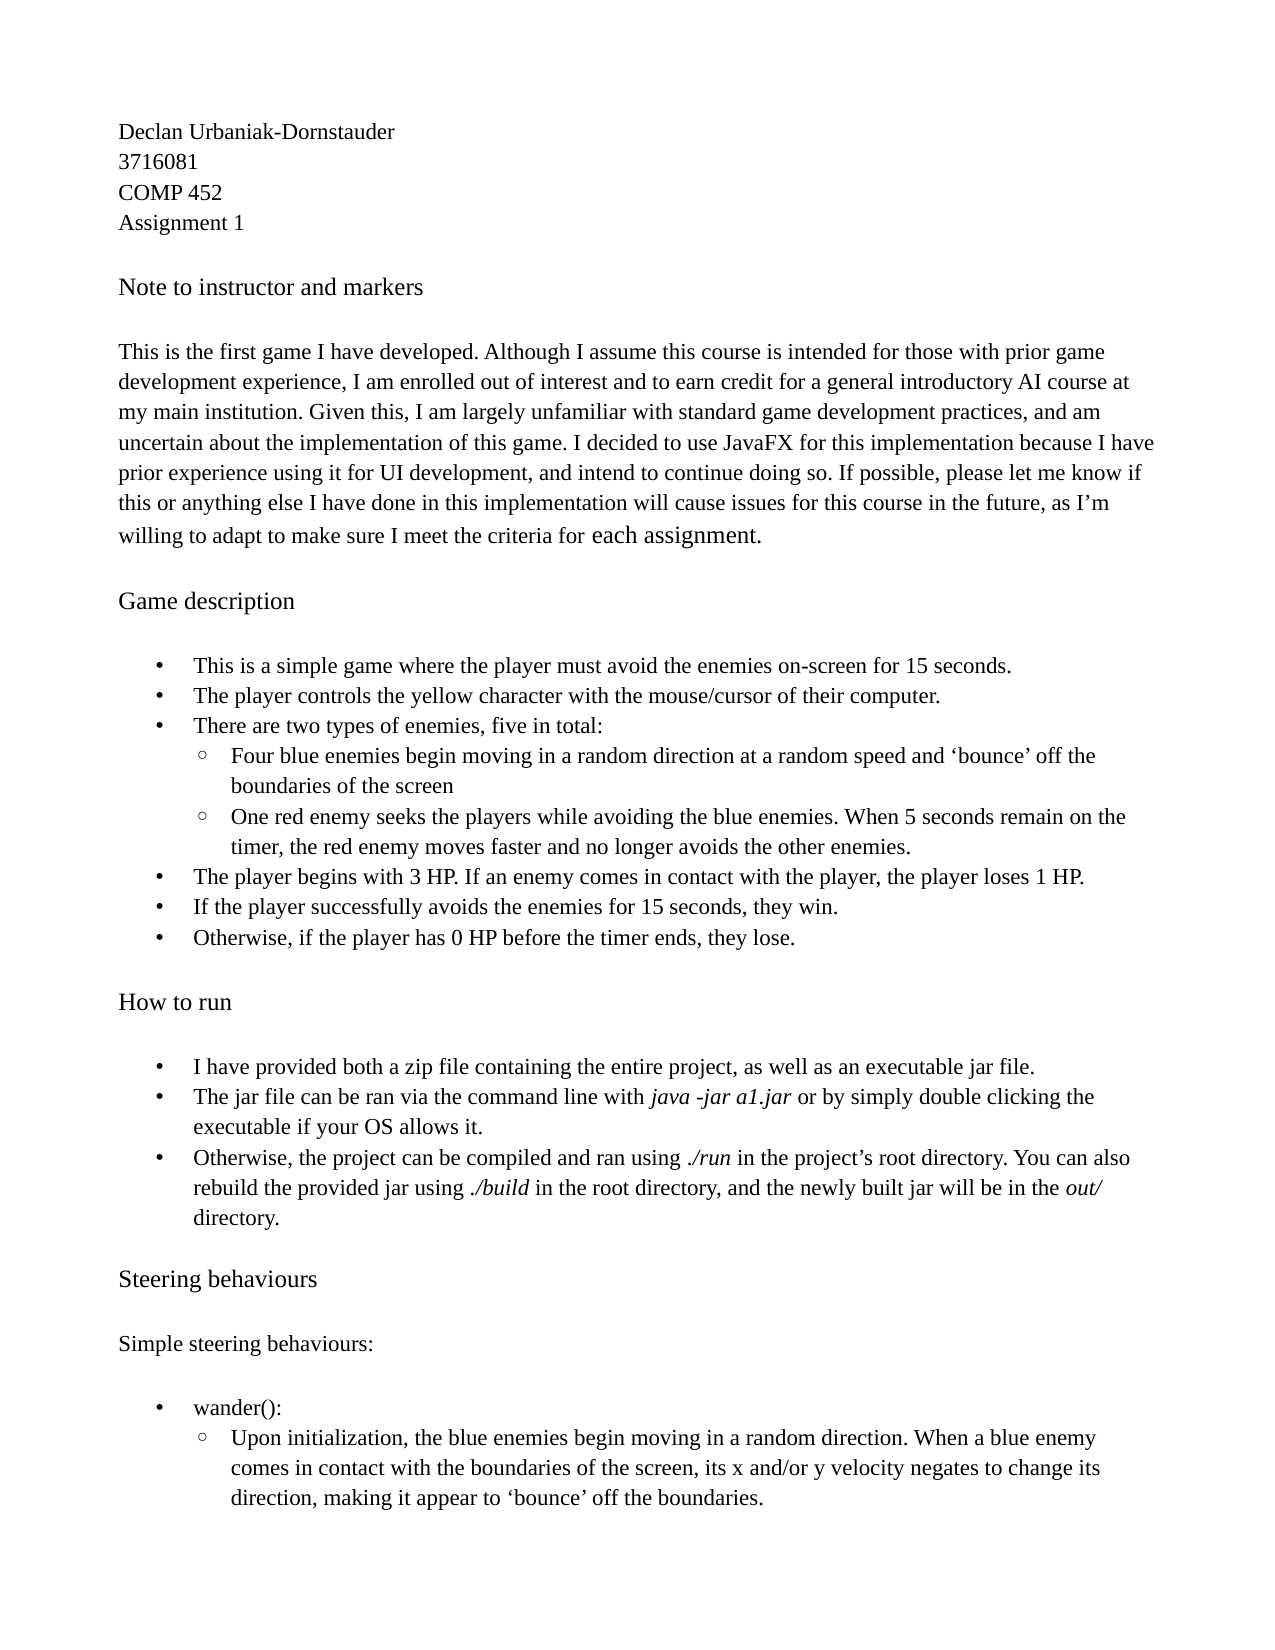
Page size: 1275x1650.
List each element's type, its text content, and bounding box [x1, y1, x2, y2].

text Declan Urbaniak-Dornstauder [118, 118, 1157, 144]
list If the player successfully avoids the enemies for 15 seconds, they win. [156, 893, 1157, 920]
text Simple steering behaviours: [118, 1330, 1157, 1357]
text Assignment 1 [118, 209, 1157, 235]
list The player controls the yellow character with the mouse/cursor of their computer. [156, 682, 1157, 708]
text How to run [118, 987, 1157, 1016]
text Note to instructor and markers [118, 272, 1157, 301]
list Upon initialization, the blue enemies begin moving in a random direction. When a blue enemy comes in contact with the boundaries of the screen, its x and/or y velocity negates to change its direction, making it appear to ‘bounce’ off the boundaries. [193, 1424, 1157, 1511]
text Steering behaviours [118, 1264, 1157, 1293]
list Otherwise, if the player has 0 HP before the timer ends, they lose. [156, 924, 1157, 950]
text 3716081 [118, 148, 1157, 175]
list Four blue enemies begin moving in a random direction at a random speed and ‘bounce’ off the boundaries of the screen [193, 742, 1157, 799]
list The jar file can be ran via the command line with java -jar a1.jar or by simply double clicking the executable if your OS allows it. [156, 1083, 1157, 1140]
text This is the first game I have developed. Although I assume this course is intended for those with prior game development experience, I am enrolled out of interest and to earn credit for a general introductory AI course at my main institution. Given this, I am largely unfamiliar with standard game development practices, and am uncertain about the implementation of this game. I decided to use JavaFX for this implementation because I have prior experience using it for UI development, and intend to continue doing so. If possible, please let me know if this or anything else I have done in this implementation will cause issues for this course in the future, as I’m willing to adapt to make sure I meet the criteria for each assignment. Game description [118, 338, 1157, 614]
list Otherwise, the project can be compiled and ran using ./run in the project’s root directory. You can also rebuild the provided jar using ./build in the root directory, and the newly built jar will be in the out/ directory. [156, 1143, 1157, 1230]
list There are two types of enemies, five in total: [156, 712, 1157, 738]
list This is a simple game where the player must avoid the enemies on-screen for 15 seconds. [156, 652, 1157, 678]
text COMP 452 [118, 178, 1157, 205]
list The player begins with 3 HP. If an enemy comes in contact with the player, the player loses 1 HP. [156, 863, 1157, 889]
list I have provided both a zip file containing the entire project, as well as an executable jar file. [156, 1053, 1157, 1079]
list One red enemy seeks the players while avoiding the blue enemies. When 5 seconds remain on the timer, the red enemy moves faster and no longer avoids the other enemies. [193, 803, 1157, 859]
list wander(): [156, 1394, 1157, 1420]
